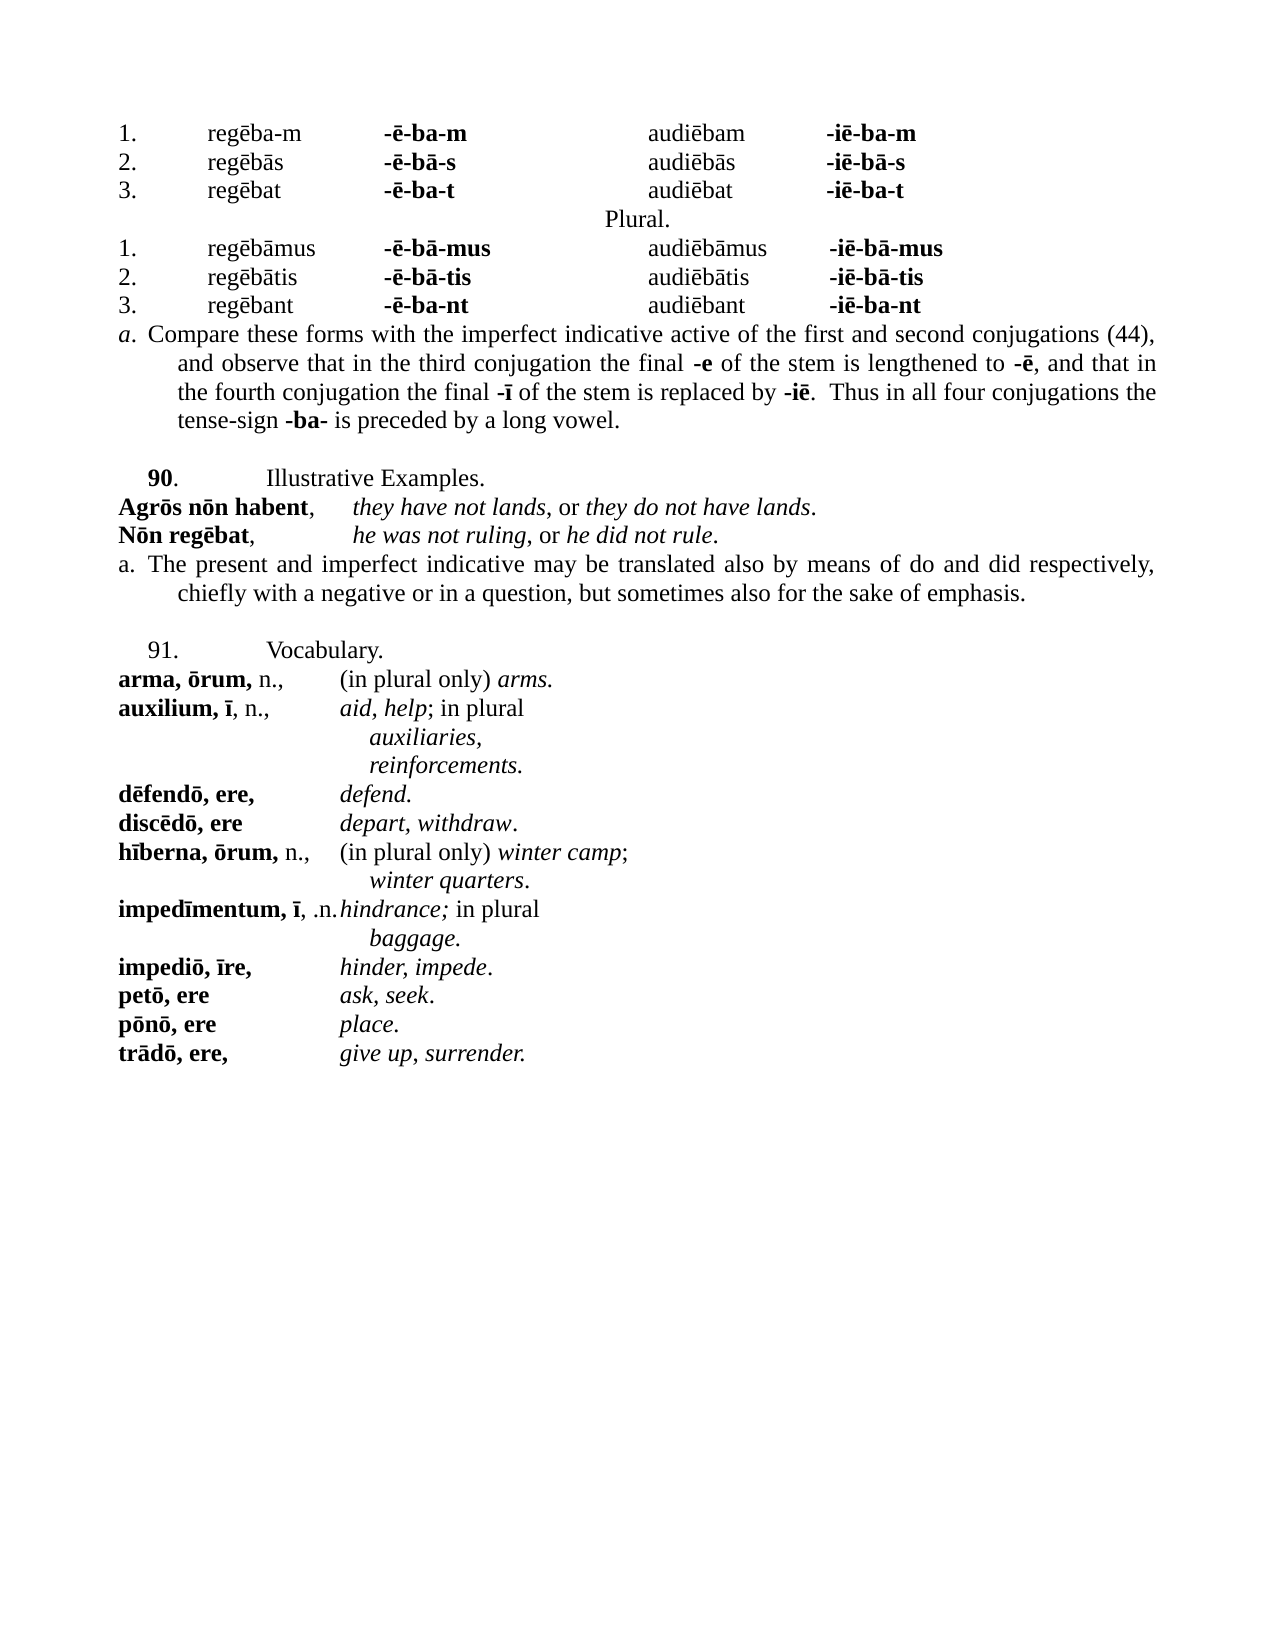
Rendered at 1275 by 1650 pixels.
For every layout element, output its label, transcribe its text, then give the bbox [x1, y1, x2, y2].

text discēdō, ere depart, withdraw. [118, 808, 637, 837]
text 2. regēbās -ē-bā-s audiēbās -iē-bā-s [118, 147, 1157, 176]
text Agrōs nōn habent, they have not lands, or they do not have lands. [118, 492, 1157, 521]
text 3. regēbat -ē-ba-t audiēbat -iē-ba-t [118, 176, 1157, 204]
text Plural. [118, 204, 1157, 233]
text petō, ere ask, seek. [118, 981, 637, 1009]
text Nōn regēbat, he was not ruling, or he did not rule. [118, 521, 1157, 549]
text pōnō, ere place. [118, 1009, 637, 1038]
text 1. regēba-m -ē-ba-m audiēbam -iē-ba-m [118, 118, 1157, 147]
text 90. Illustrative Examples. [118, 463, 1157, 492]
text hīberna, ōrum, n., (in plural only) winter camp; winter quarters. [118, 837, 637, 894]
text a. The present and imperfect indicative may be translated also by means of do and did respectively, chiefly with a negative or in a question, but sometimes also for the sake of emphasis. [118, 549, 1157, 607]
text impediō, īre, hinder, impede. [118, 952, 637, 981]
text arma, ōrum, n., (in plural only) arms. [118, 664, 637, 693]
text trādō, ere, give up, surrender. [118, 1038, 637, 1067]
text a. Compare these forms with the imperfect indicative active of the first and second conjugations (44), and observe that in the third conjugation the final -e of the stem is lengthened to -ē, and that in the fourth conjugation the final -ī of the stem is replaced by -iē. Thus in all four conjugations the tense-sign -ba- is preceded by a long vowel. [118, 319, 1157, 434]
text dēfendō, ere, defend. [118, 779, 637, 808]
text impedīmentum, ī, .n. hindrance; in plural baggage. [118, 894, 637, 952]
text 2. regēbātis -ē-bā-tis audiēbātis -iē-bā-tis [118, 262, 1157, 291]
text 91. Vocabulary. [118, 636, 1157, 664]
text 3. regēbant -ē-ba-nt audiēbant -iē-ba-nt [118, 291, 1157, 319]
text 1. regēbāmus -ē-bā-mus audiēbāmus -iē-bā-mus [118, 233, 1157, 262]
text auxilium, ī, n., aid, help; in plural auxiliaries, reinforcements. [118, 693, 637, 779]
